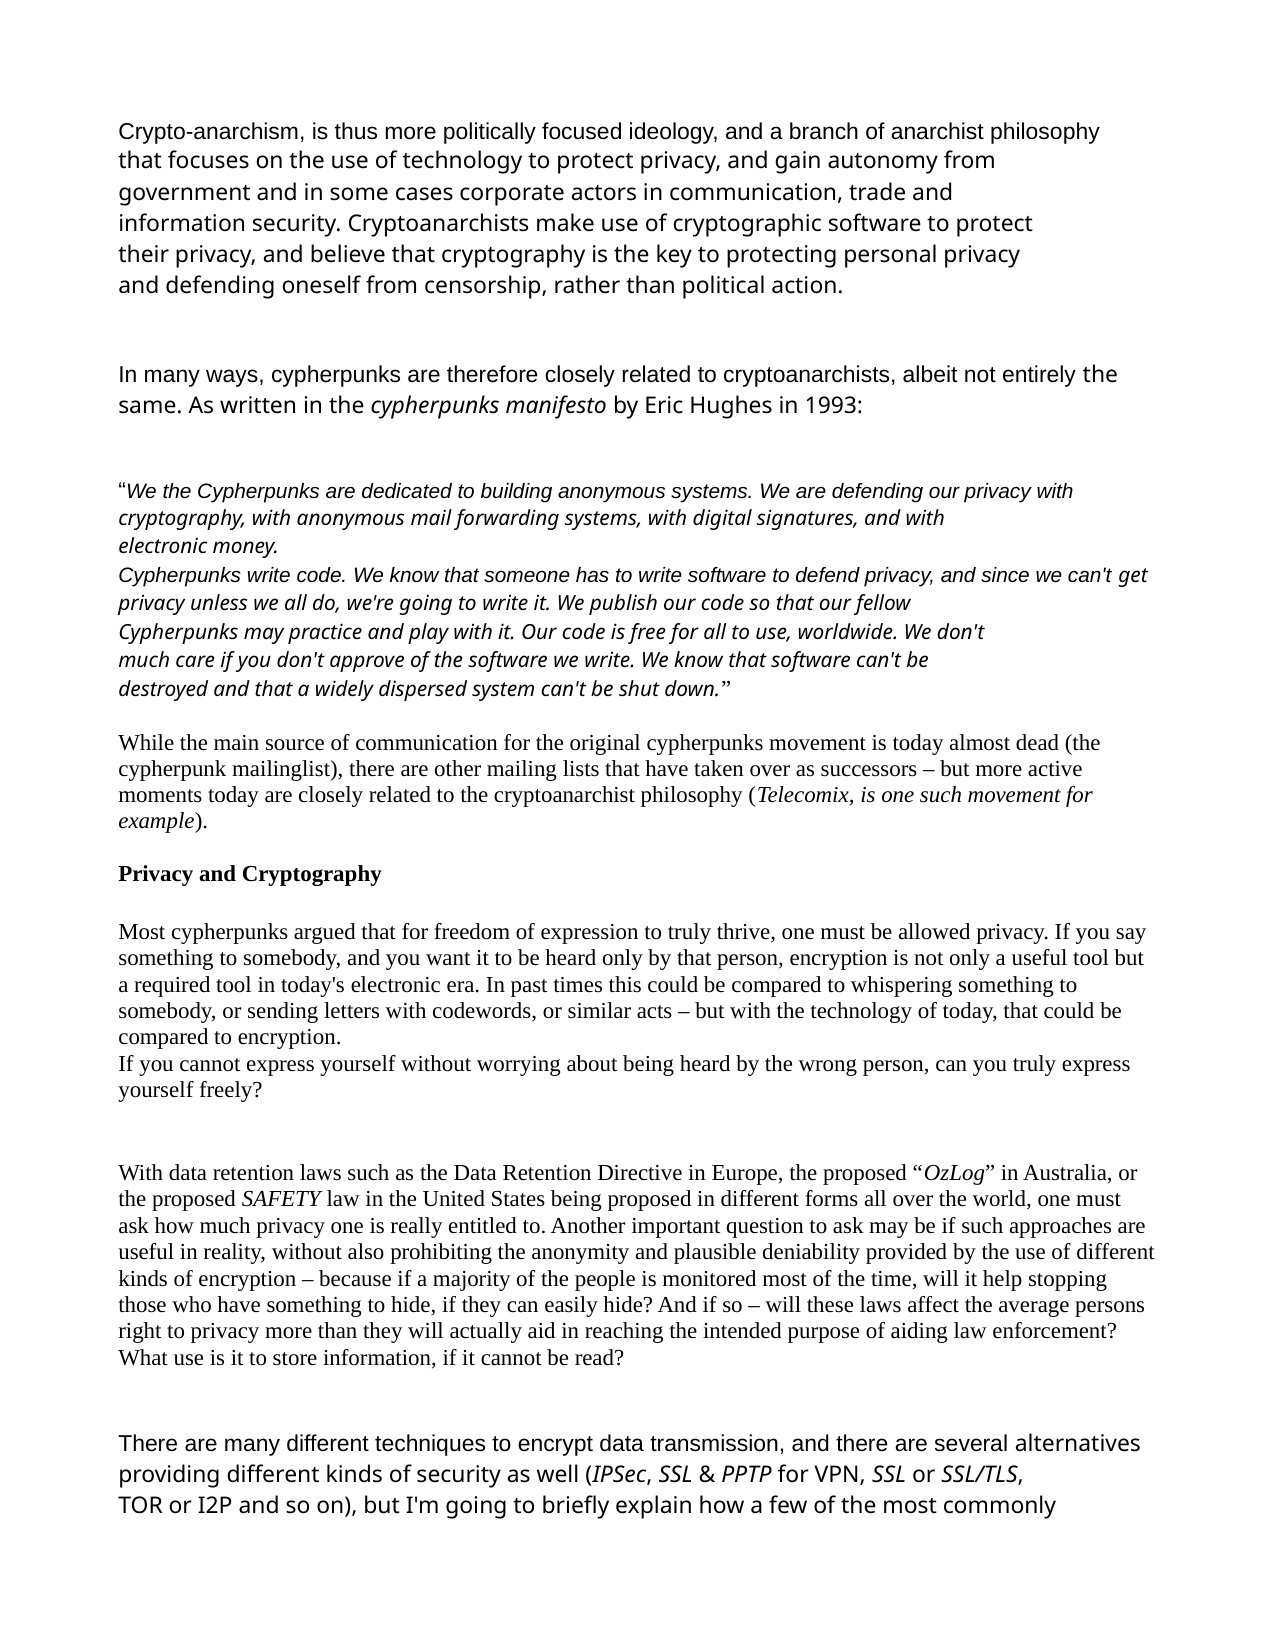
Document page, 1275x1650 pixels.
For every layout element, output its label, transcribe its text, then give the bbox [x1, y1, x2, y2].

text While the main source of communication for the original cypherpunks movement is today almost dead (the [118, 728, 1157, 755]
text Most cypherpunks argued that for freedom of expression to truly thrive, one must be allowed privacy. If you say [118, 918, 1157, 944]
text cryptography, with anonymous mail forwarding systems, with digital signatures, and with [118, 503, 1157, 532]
text the proposed SAFETY law in the United States being proposed in different forms all over the world, one must [118, 1186, 1157, 1212]
text What use is it to store information, if it cannot be read? [118, 1344, 1157, 1370]
text In many ways, cypherpunks are therefore closely related to cryptoanarchists, albeit not entirely the [118, 357, 1157, 389]
text providing different kinds of security as well (IPSec, SSL & PPTP for VPN, SSL or SSL/TLS, [118, 1458, 1157, 1489]
text ask how much privacy one is really entitled to. Another important question to ask may be if such approaches are [118, 1212, 1157, 1238]
text useful in reality, without also prohibiting the anonymity and plausible deniability provided by the use of different [118, 1238, 1157, 1264]
text government and in some cases corporate actors in communication, trade and [118, 176, 1157, 207]
text and defending oneself from censorship, rather than political action. [118, 269, 1157, 301]
text privacy unless we all do, we're going to write it. We publish our code so that our fellow [118, 588, 1157, 617]
text yourself freely? [118, 1076, 1157, 1102]
text right to privacy more than they will actually aid in reaching the intended purpose of aiding law enforcement? [118, 1317, 1157, 1344]
text kinds of encryption – because if a majority of the people is monitored most of the time, will it help stopping [118, 1264, 1157, 1291]
text “We the Cypherpunks are dedicated to building anonymous systems. We are defending our privacy with [118, 477, 1157, 503]
text Cypherpunks write code. We know that someone has to write software to defend privacy, and since we can't get [118, 560, 1157, 588]
text compared to encryption. [118, 1023, 1157, 1050]
text There are many different techniques to encrypt data transmission, and there are several alternatives [118, 1427, 1157, 1458]
text If you cannot express yourself without worrying about being heard by the wrong person, can you truly express [118, 1050, 1157, 1076]
text same. As written in the cypherpunks manifesto by Eric Hughes in 1993: [118, 389, 1157, 420]
text their privacy, and believe that cryptography is the key to protecting personal privacy [118, 238, 1157, 269]
text cypherpunk mailinglist), there are other mailing lists that have taken over as successors – but more active [118, 755, 1157, 781]
text moments today are closely related to the cryptoanarchist philosophy (Telecomix, is one such movement for [118, 781, 1157, 808]
text somebody, or sending letters with codewords, or similar acts – but with the technology of today, that could be [118, 997, 1157, 1023]
text a required tool in today's electronic era. In past times this could be compared to whispering something to [118, 971, 1157, 997]
text TOR or I2P and so on), but I'm going to briefly explain how a few of the most commonly [118, 1489, 1157, 1521]
text that focuses on the use of technology to protect privacy, and gain autonomy from [118, 144, 1157, 176]
text much care if you don't approve of the software we write. We know that software can't be [118, 645, 1157, 674]
text Crypto-anarchism, is thus more politically focused ideology, and a branch of anarchist philosophy [118, 118, 1157, 144]
text destroyed and that a widely dispersed system can't be shut down.” [118, 674, 1157, 702]
text Cypherpunks may practice and play with it. Our code is free for all to use, worldwide. We don't [118, 617, 1157, 645]
text information security. Cryptoanarchists make use of cryptographic software to protect [118, 207, 1157, 238]
text With data retention laws such as the Data Retention Directive in Europe, the proposed “OzLog” in Australia, or [118, 1159, 1157, 1186]
text electronic money. [118, 532, 1157, 560]
text example). [118, 808, 1157, 834]
text Privacy and Cryptography [118, 860, 1157, 887]
text something to somebody, and you want it to be heard only by that person, encryption is not only a useful tool but [118, 944, 1157, 971]
text those who have something to hide, if they can easily hide? And if so – will these laws affect the average persons [118, 1291, 1157, 1317]
